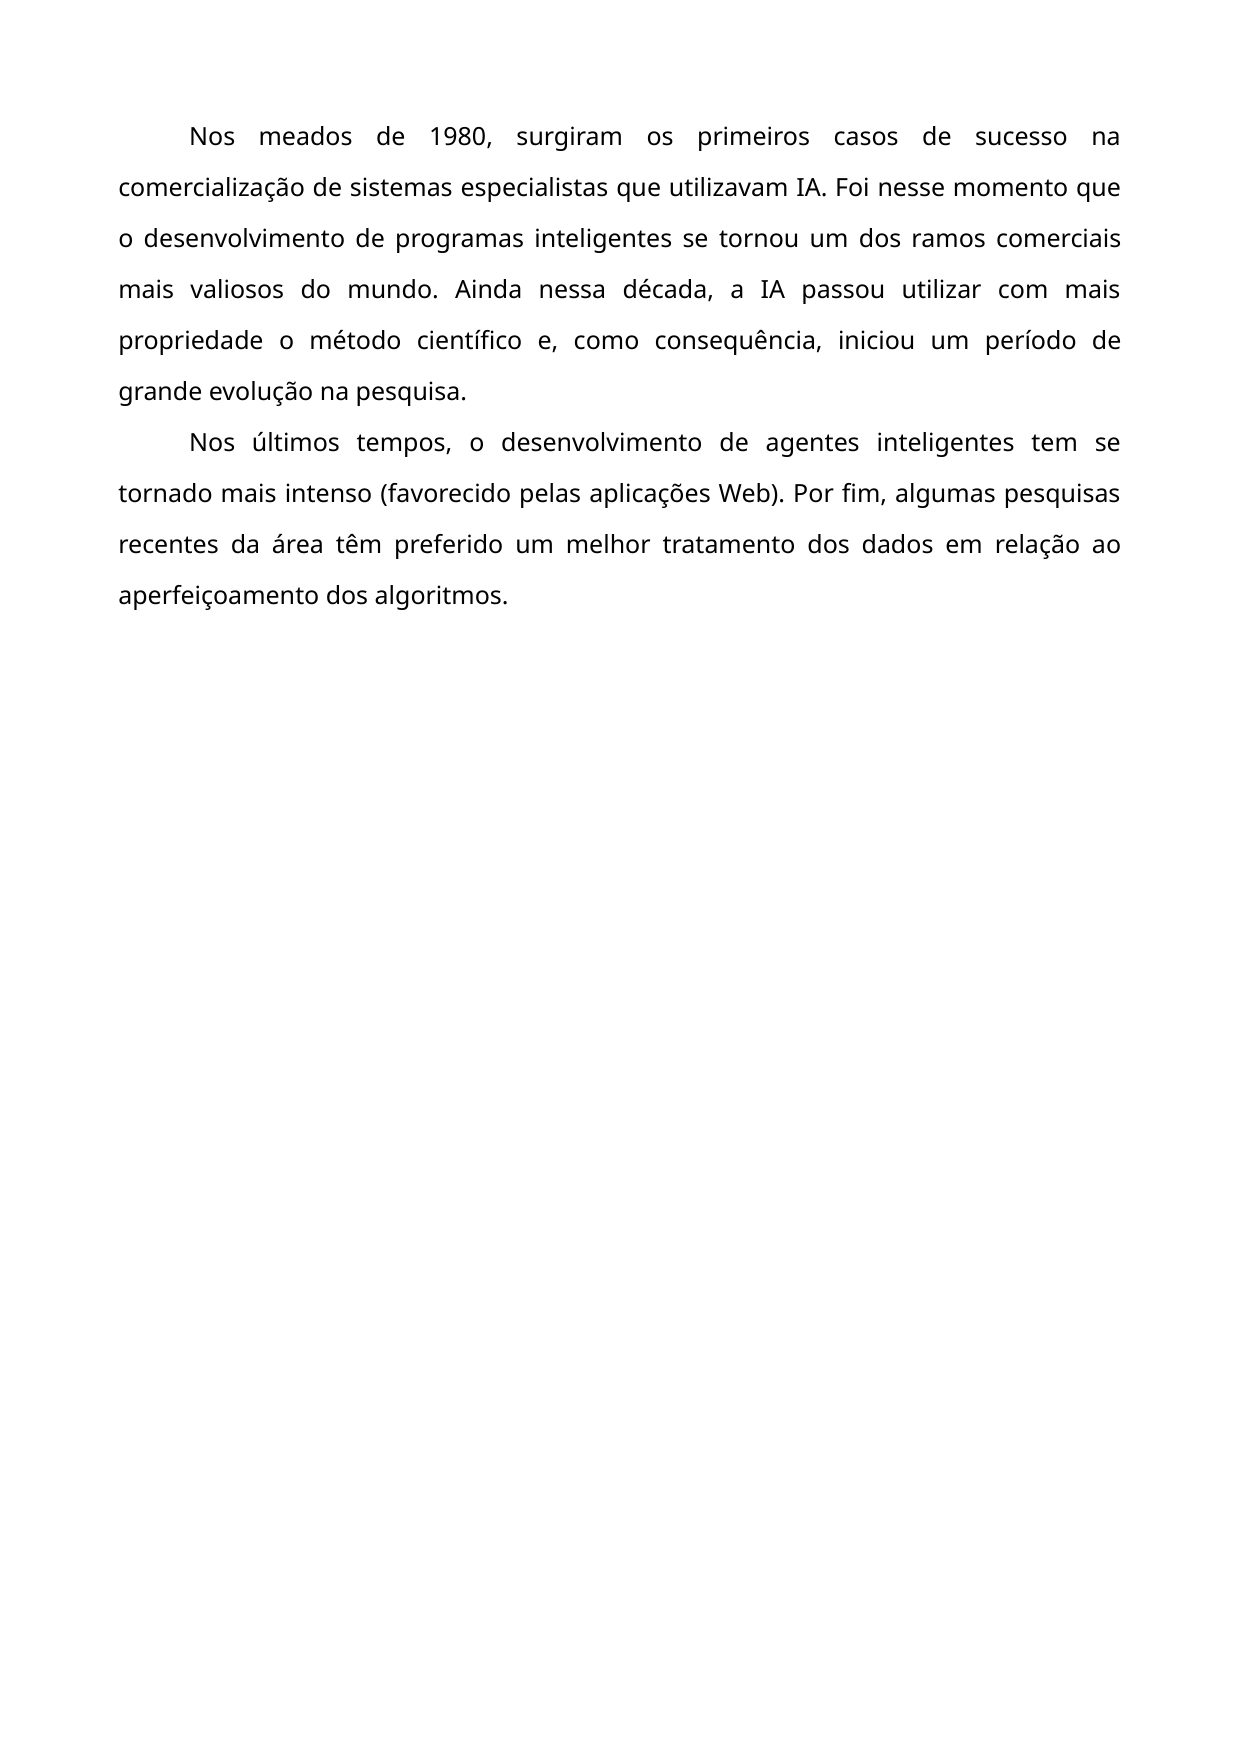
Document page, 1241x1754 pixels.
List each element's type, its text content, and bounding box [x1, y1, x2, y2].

text Nos meados de 1980, surgiram os primeiros casos de sucesso na comercialização de sistemas especialistas que utilizavam IA. Foi nesse momento que o desenvolvimento de programas inteligentes se tornou um dos ramos comerciais mais valiosos do mundo. Ainda nessa década, a IA passou utilizar com mais propriedade o método científico e, como consequência, iniciou um período de grande evolução na pesquisa. [118, 118, 1122, 407]
text Nos últimos tempos, o desenvolvimento de agentes inteligentes tem se tornado mais intenso (favorecido pelas aplicações Web). Por fim, algumas pesquisas recentes da área têm preferido um melhor tratamento dos dados em relação ao aperfeiçoamento dos algoritmos. [118, 424, 1122, 612]
